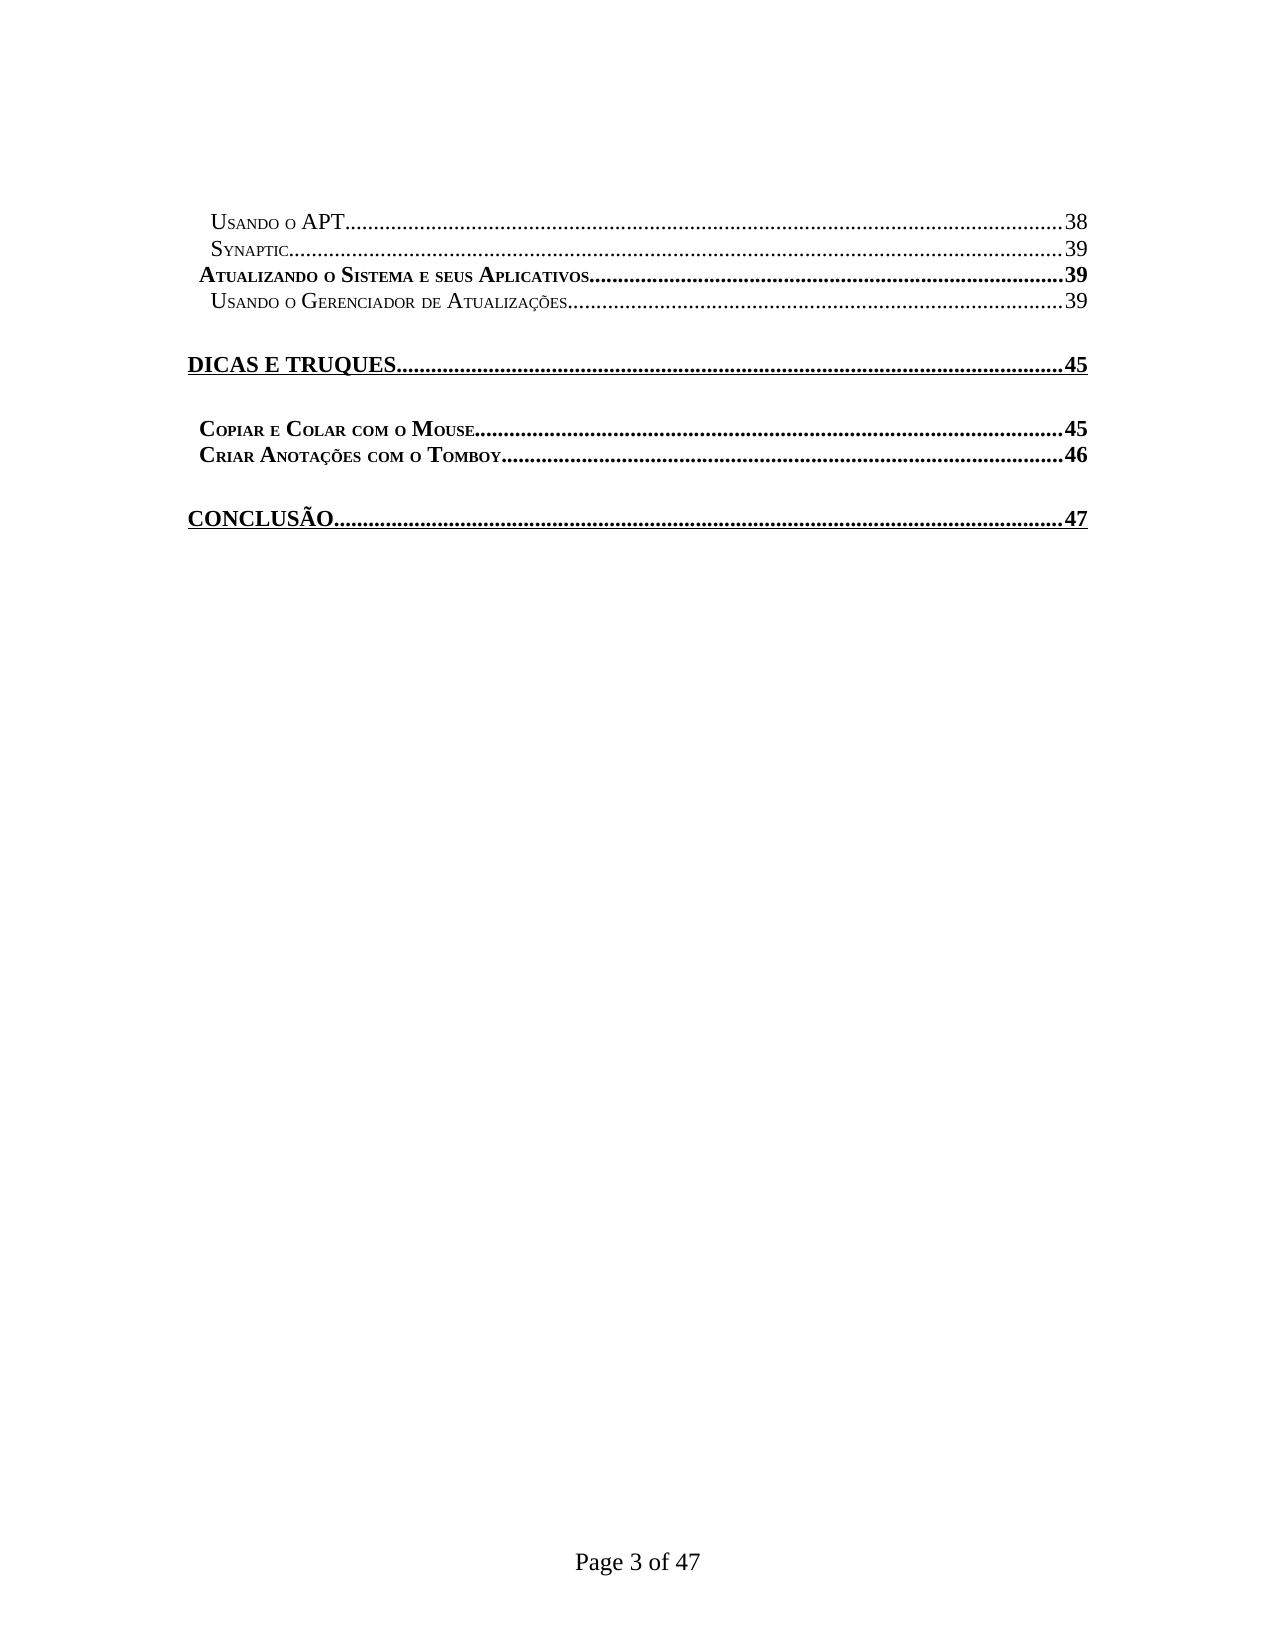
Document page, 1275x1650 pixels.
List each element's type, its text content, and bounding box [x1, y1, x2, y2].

text Conclusão 47 [187, 505, 1087, 528]
text Copiar e Colar com o Mouse 45 [187, 415, 1087, 441]
text Dicas e Truques 45 [187, 351, 1087, 374]
text Atualizando o Sistema e seus Aplicativos 39 [187, 261, 1087, 287]
text Criar Anotações com o Tomboy 46 [187, 441, 1087, 468]
text Usando o Gerenciador de Atualizações 39 [187, 287, 1087, 314]
text Synaptic 39 [187, 234, 1087, 261]
text Usando o APT 38 [187, 208, 1087, 234]
